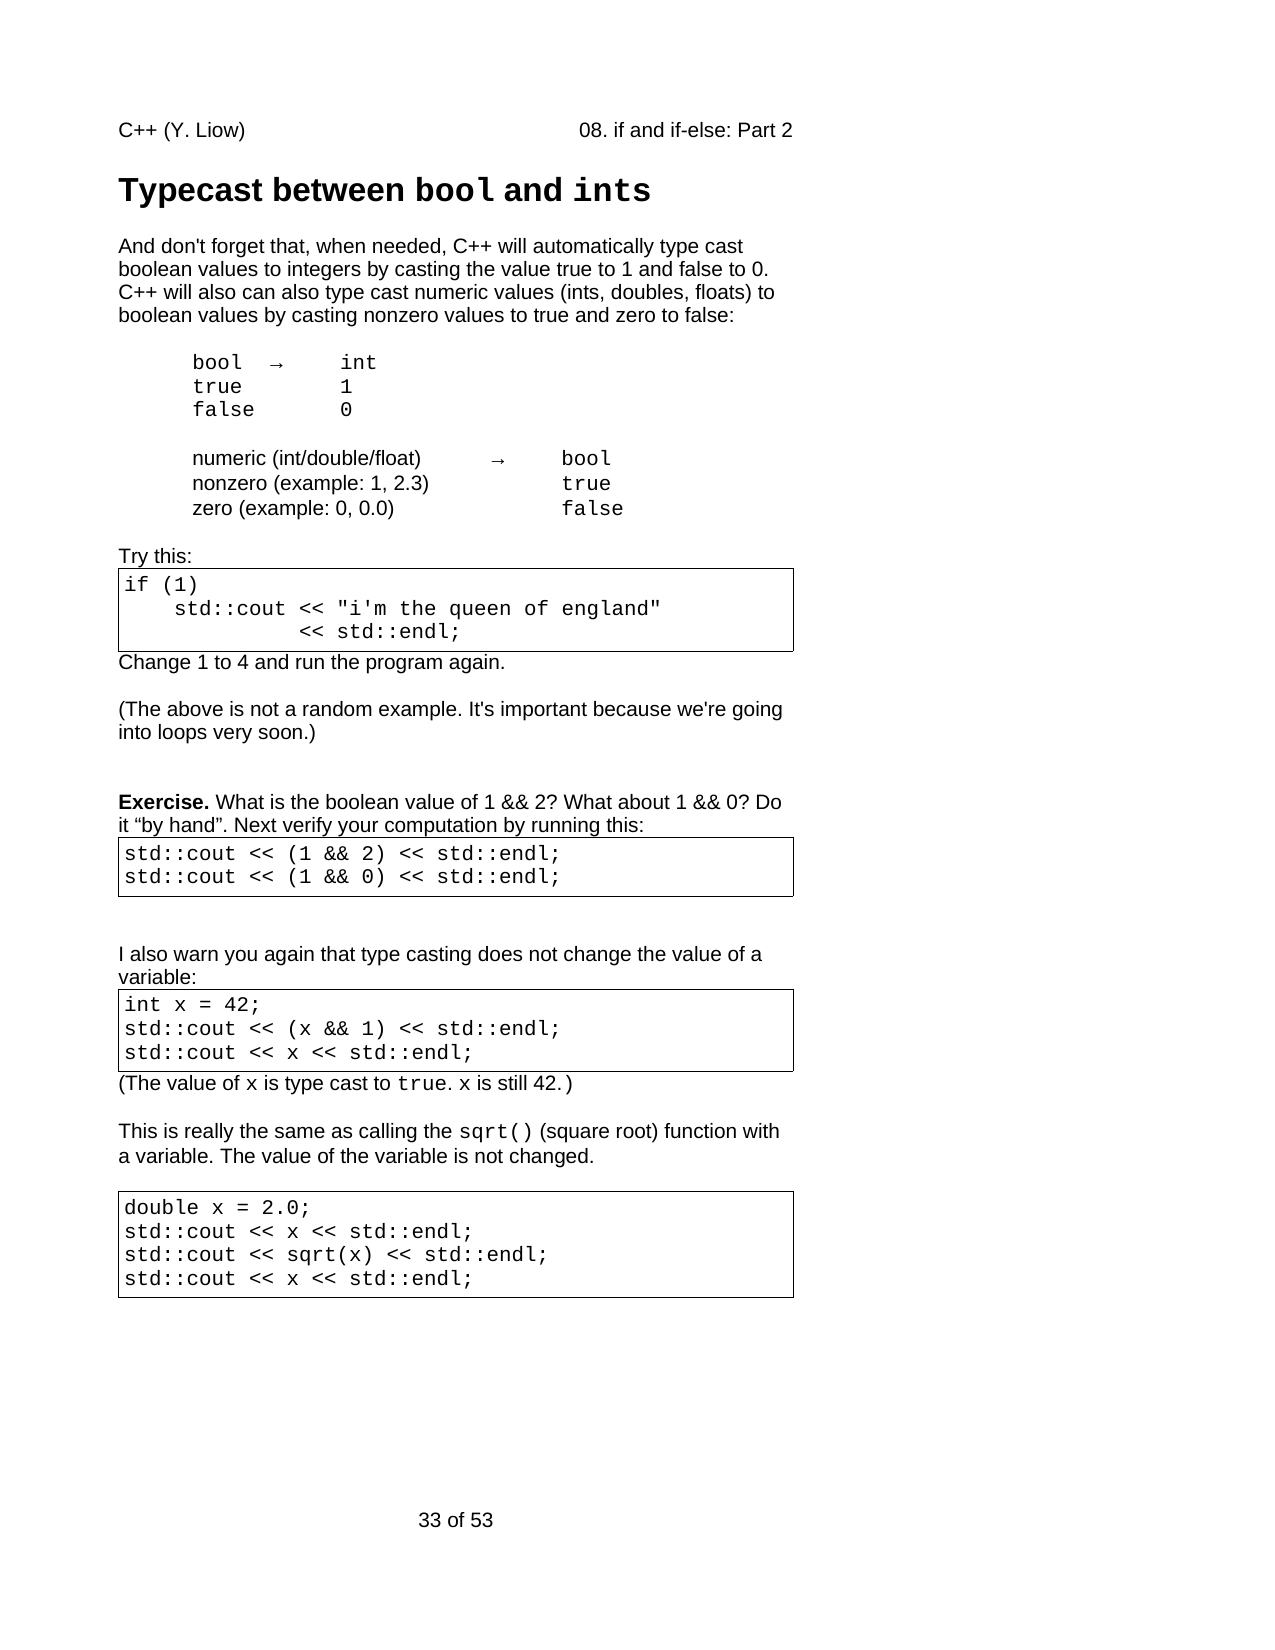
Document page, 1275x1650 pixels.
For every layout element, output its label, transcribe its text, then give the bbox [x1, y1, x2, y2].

table_header int x = 42; std::cout << (x && 1) << std::endl; std::cout << x << std::endl; [119, 990, 793, 1071]
text bool → int [118, 351, 793, 376]
text nonzero (example: 1, 2.3) true [118, 472, 793, 497]
text Try this: [118, 545, 793, 568]
text Typecast between bool and ints [118, 171, 793, 211]
text Change 1 to 4 and run the program again. [118, 652, 793, 674]
text numeric (int/double/float) → bool [118, 447, 793, 472]
text (The value of x is type cast to true. x is still 42.) [118, 1072, 793, 1096]
text Exercise. What is the boolean value of 1 && 2? What about 1 && 0? Do it “by hand”. Next verify your computation by running this: [118, 790, 793, 837]
table_header double x = 2.0; std::cout << x << std::endl; std::cout << sqrt(x) << std::endl; std::cout << x << std::endl; [119, 1192, 793, 1297]
text I also warn you again that type casting does not change the value of a variable: [118, 942, 793, 989]
text zero (example: 0, 0.0) false [118, 497, 793, 522]
text And don't forget that, when needed, C++ will automatically type cast boolean values to integers by casting the value true to 1 and false to 0. C++ will also can also type cast numeric values (ints, doubles, floats) to boolean values by casting nonzero values to true and zero to false: [118, 234, 793, 327]
table_header if (1) std::cout << "i'm the queen of england" << std::endl; [119, 569, 793, 651]
table_header std::cout << (1 && 2) << std::endl; std::cout << (1 && 0) << std::endl; [119, 838, 793, 896]
text This is really the same as calling the sqrt() (square root) function with a variable. The value of the variable is not changed. [118, 1119, 793, 1168]
text (The above is not a random example. It's important because we're going into loops very soon.) [118, 697, 793, 744]
text true 1 [118, 376, 793, 399]
text false 0 [118, 399, 793, 423]
